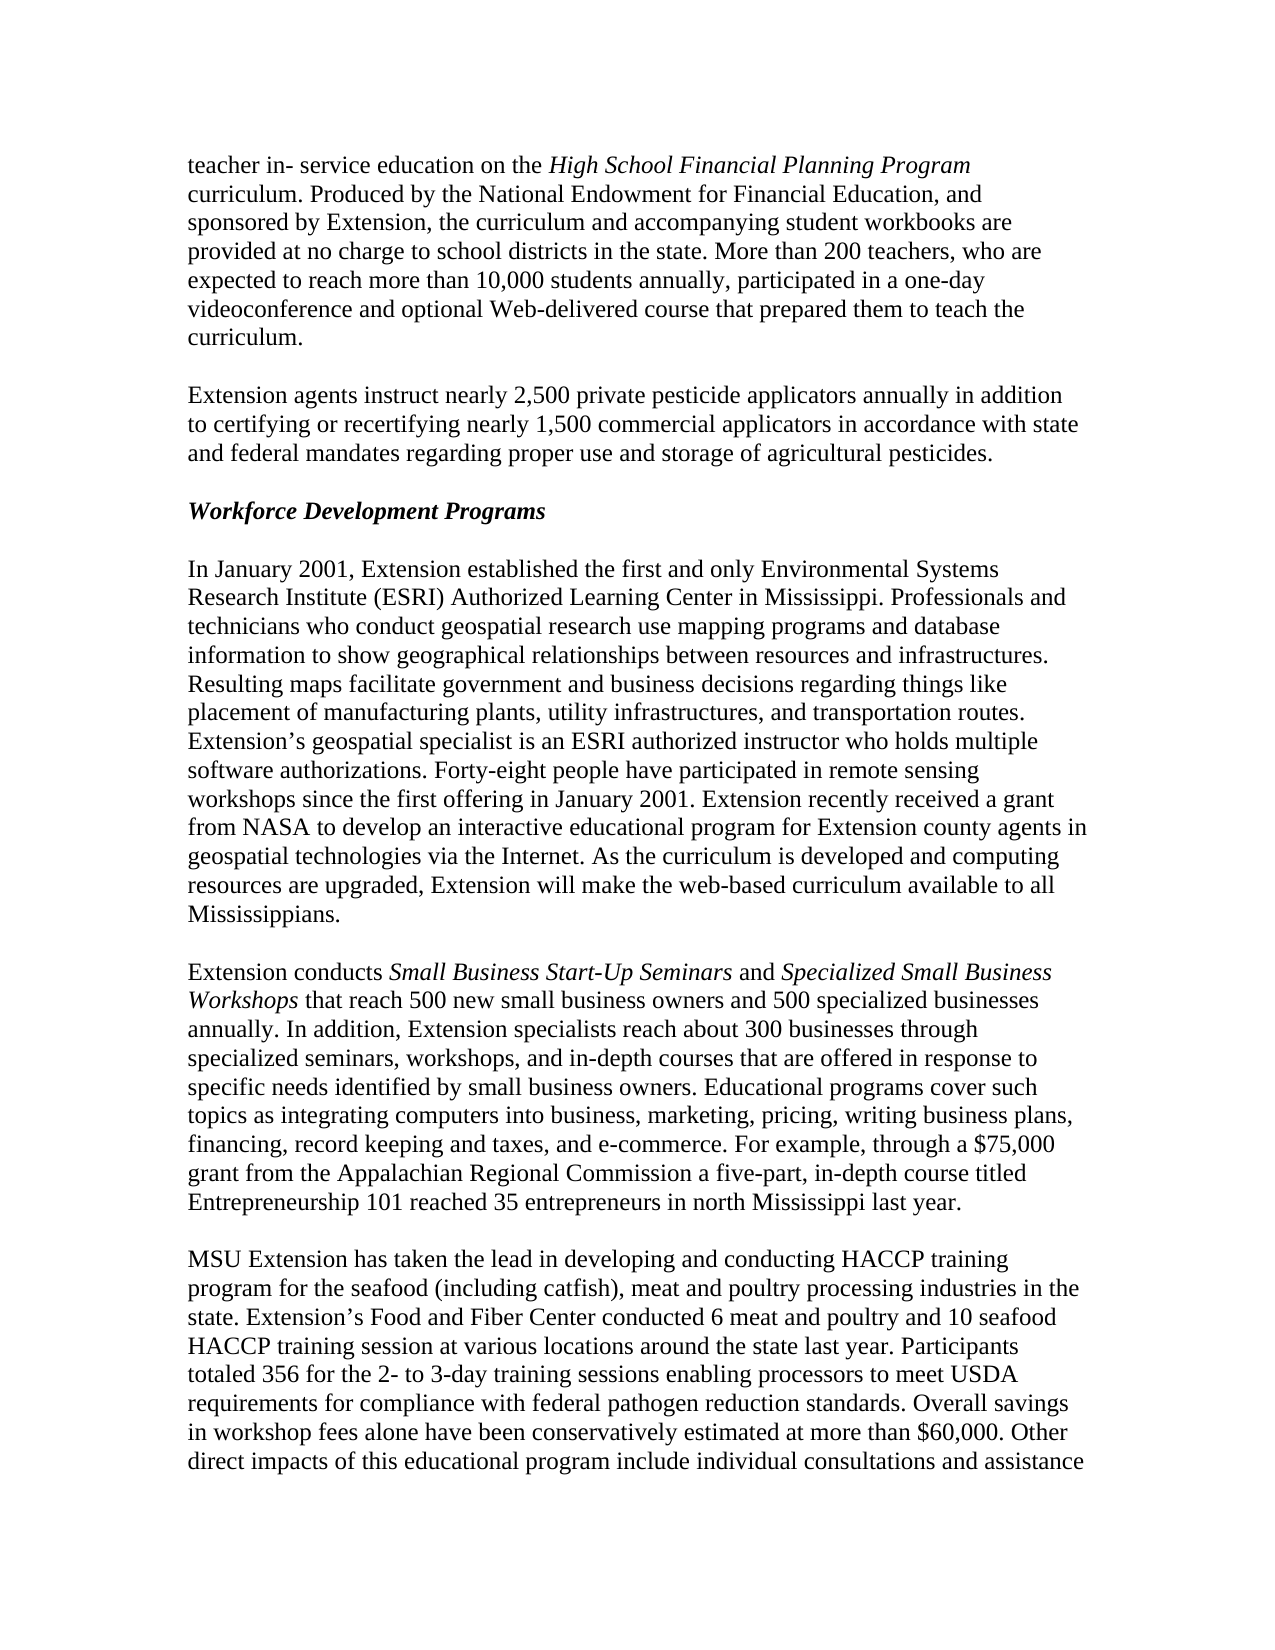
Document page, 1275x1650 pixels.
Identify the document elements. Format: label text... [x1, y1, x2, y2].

text Extension agents instruct nearly 2,500 private pesticide applicators annually in addition to certifying or recertifying nearly 1,500 commercial applicators in accordance with state and federal mandates regarding proper use and storage of agricultural pesticides. [187, 380, 1087, 467]
text teacher in- service education on the High School Financial Planning Program curriculum. Produced by the National Endowment for Financial Education, and sponsored by Extension, the curriculum and accompanying student workbooks are provided at no charge to school districts in the state. More than 200 teachers, who are expected to reach more than 10,000 students annually, participated in a one-day videoconference and optional Web-delivered course that prepared them to teach the curriculum. [187, 150, 1087, 351]
text MSU Extension has taken the lead in developing and conducting HACCP training program for the seafood (including catfish), meat and poultry processing industries in the state. Extension’s Food and Fiber Center conducted 6 meat and poultry and 10 seafood HACCP training session at various locations around the state last year. Participants totaled 356 for the 2- to 3-day training sessions enabling processors to meet USDA requirements for compliance with federal pathogen reduction standards. Overall savings in workshop fees alone have been conservatively estimated at more than $60,000. Other direct impacts of this educational program include individual consultations and assistance [187, 1244, 1087, 1474]
text Extension conducts Small Business Start-Up Seminars and Specialized Small Business Workshops that reach 500 new small business owners and 500 specialized businesses annually. In addition, Extension specialists reach about 300 businesses through specialized seminars, workshops, and in-depth courses that are offered in response to specific needs identified by small business owners. Educational programs cover such topics as integrating computers into business, marketing, pricing, writing business plans, financing, record keeping and taxes, and e-commerce. For example, through a $75,000 grant from the Appalachian Regional Commission a five-part, in-depth course titled Entrepreneurship 101 reached 35 entrepreneurs in north Mississippi last year. [187, 957, 1087, 1215]
subtitle Workforce Development Programs [187, 496, 1087, 524]
text In January 2001, Extension established the first and only Environmental Systems Research Institute (ESRI) Authorized Learning Center in Mississippi. Professionals and technicians who conduct geospatial research use mapping programs and database information to show geographical relationships between resources and infrastructures. Resulting maps facilitate government and business decisions regarding things like placement of manufacturing plants, utility infrastructures, and transportation routes. Extension’s geospatial specialist is an ESRI authorized instructor who holds multiple software authorizations. Forty-eight people have participated in remote sensing workshops since the first offering in January 2001. Extension recently received a grant from NASA to develop an interactive educational program for Extension county agents in geospatial technologies via the Internet. As the curriculum is developed and computing resources are upgraded, Extension will make the web-based curriculum available to all Mississippians. [187, 554, 1087, 927]
